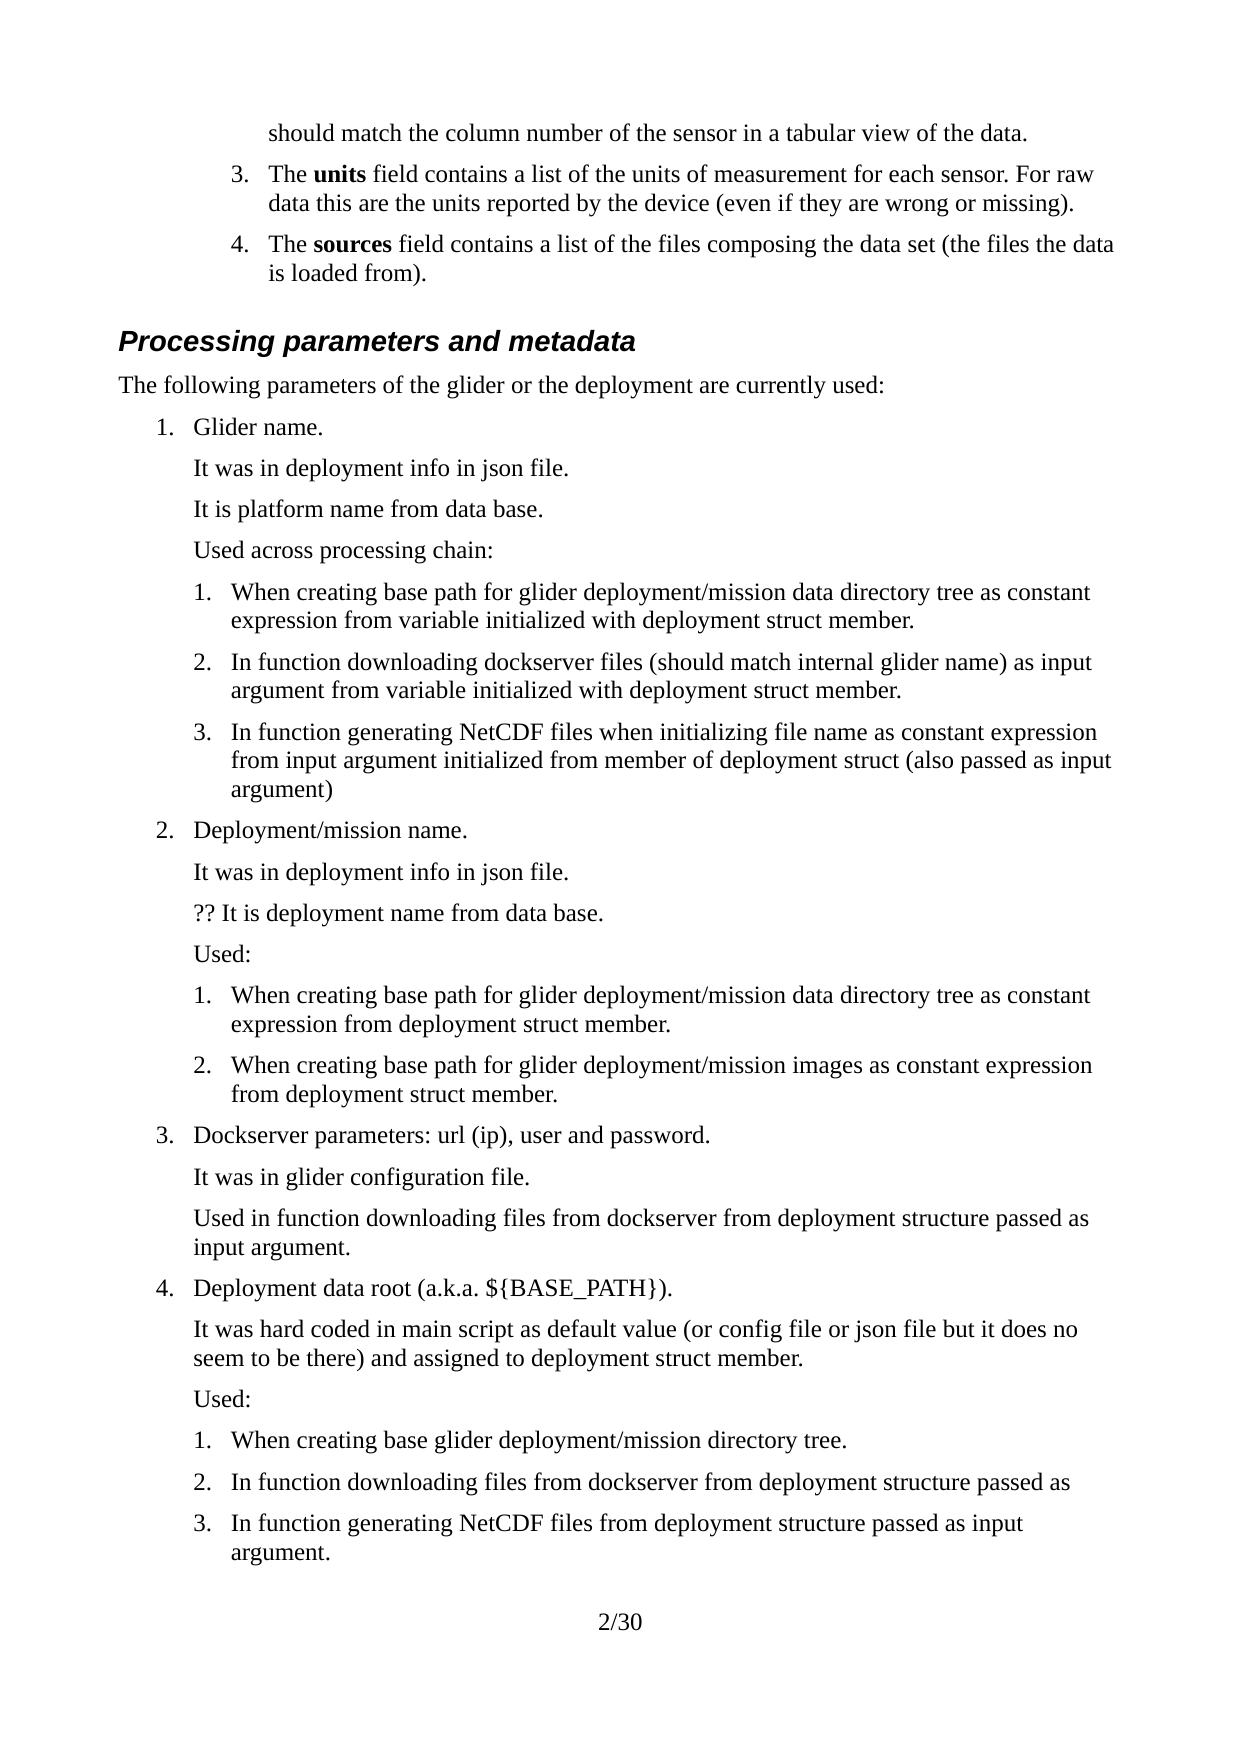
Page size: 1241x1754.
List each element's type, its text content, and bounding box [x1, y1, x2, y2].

list When creating base path for glider deployment/mission data directory tree as constant expression from deployment struct member. [193, 980, 1122, 1038]
list should match the column number of the sensor in a tabular view of the data. [231, 118, 1122, 147]
list In function generating NetCDF files from deployment structure passed as input argument. [193, 1508, 1122, 1565]
list It was hard coded in main script as default value (or config file or json file but it does no seem to be there) and assigned to deployment struct member. [156, 1314, 1122, 1372]
list It was in deployment info in json file. [156, 857, 1122, 885]
list The units field contains a list of the units of measurement for each sensor. For raw data this are the units reported by the device (even if they are wrong or missing). [231, 159, 1122, 217]
list Deployment data root (a.k.a. ${BASE_PATH}). [156, 1273, 1122, 1302]
text The following parameters of the glider or the deployment are currently used: [118, 370, 1122, 399]
list In function generating NetCDF files when initializing file name as constant expression from input argument initialized from member of deployment struct (also passed as input argument) [193, 717, 1122, 803]
list When creating base glider deployment/mission directory tree. [193, 1425, 1122, 1454]
list In function downloading files from dockserver from deployment structure passed as [193, 1467, 1122, 1495]
list It is platform name from data base. [156, 494, 1122, 523]
list Used: [156, 1384, 1122, 1413]
list In function downloading dockserver files (should match internal glider name) as input argument from variable initialized with deployment struct member. [193, 647, 1122, 704]
list Deployment/mission name. [156, 815, 1122, 844]
list ?? It is deployment name from data base. [156, 898, 1122, 927]
list Used: [156, 939, 1122, 968]
list Dockserver parameters: url (ip), user and password. [156, 1120, 1122, 1149]
list It was in deployment info in json file. [156, 453, 1122, 482]
list Used across processing chain: [156, 535, 1122, 564]
list It was in glider configuration file. [156, 1162, 1122, 1190]
list The sources field contains a list of the files composing the data set (the files the data is loaded from). [231, 229, 1122, 287]
list Used in function downloading files from dockserver from deployment structure passed as input argument. [156, 1203, 1122, 1260]
list Glider name. [156, 412, 1122, 440]
list When creating base path for glider deployment/mission data directory tree as constant expression from variable initialized with deployment struct member. [193, 577, 1122, 634]
list When creating base path for glider deployment/mission images as constant expression from deployment struct member. [193, 1050, 1122, 1108]
subtitle Processing parameters and metadata [118, 324, 1122, 358]
